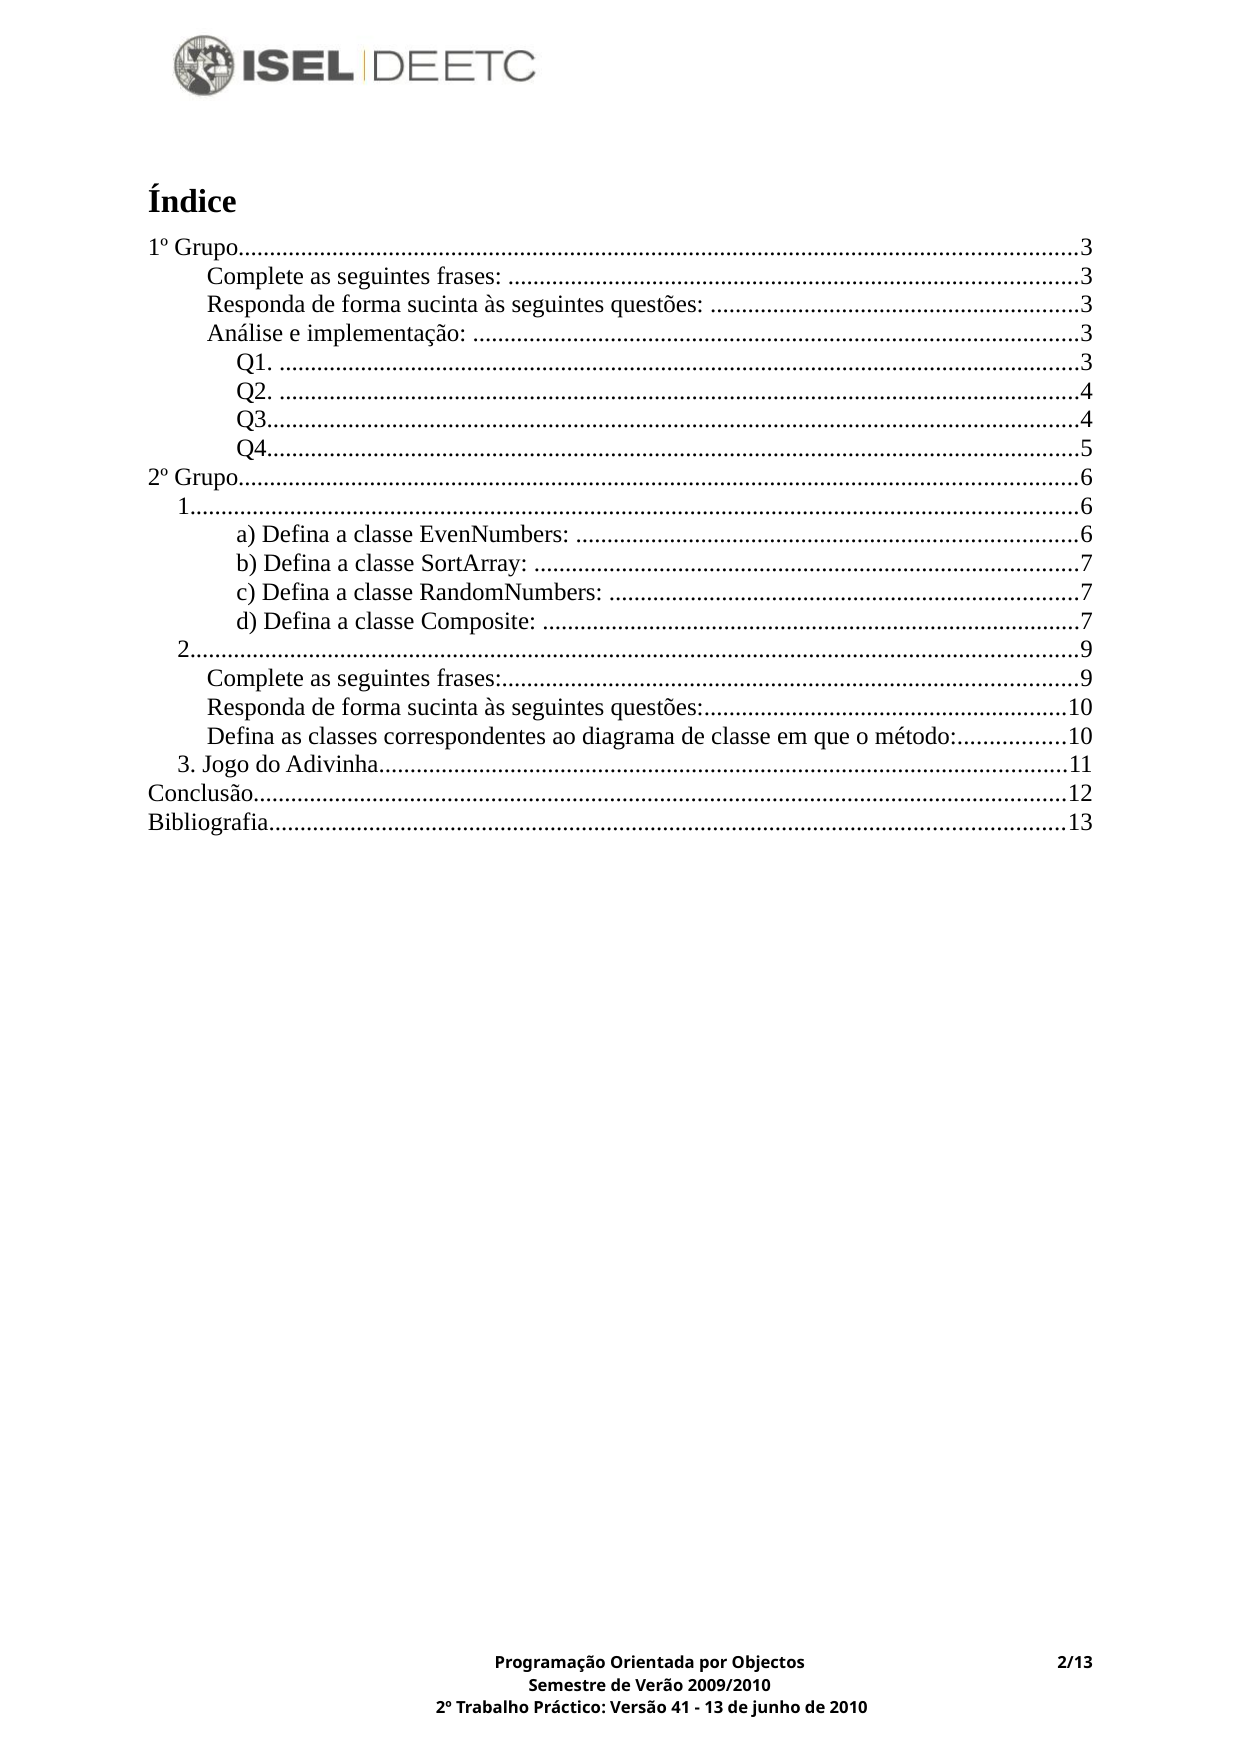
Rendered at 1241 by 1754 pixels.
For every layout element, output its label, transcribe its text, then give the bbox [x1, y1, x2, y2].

text 1º Grupo 3 [148, 232, 1093, 261]
text Bibliografia 13 [148, 807, 1093, 836]
text Q4. 5 [236, 433, 1093, 462]
text Complete as seguintes frases: 9 [207, 663, 1093, 692]
text Q2. 4 [236, 376, 1093, 404]
text Responda de forma sucinta às seguintes questões: 10 [207, 692, 1093, 721]
text Q3. 4 [236, 404, 1093, 433]
text Responda de forma sucinta às seguintes questões: 3 [207, 289, 1093, 318]
text 2º Grupo 6 [148, 462, 1093, 491]
text Análise e implementação: 3 [207, 318, 1093, 347]
text 1. 6 [177, 491, 1093, 519]
text Q1. 3 [236, 347, 1093, 376]
text Defina as classes correspondentes ao diagrama de classe em que o método: 10 [207, 721, 1093, 749]
text c) Defina a classe RandomNumbers: 7 [236, 577, 1093, 606]
text 3. Jogo do Adivinha 11 [177, 749, 1093, 778]
subtitle Índice [148, 181, 1093, 219]
text Complete as seguintes frases: 3 [207, 261, 1093, 289]
text a) Defina a classe EvenNumbers: 6 [236, 519, 1093, 548]
text b) Defina a classe SortArray: 7 [236, 548, 1093, 577]
text Conclusão 12 [148, 778, 1093, 807]
picture [164, 20, 566, 121]
text d) Defina a classe Composite: 7 [236, 606, 1093, 634]
text 2. 9 [177, 634, 1093, 663]
